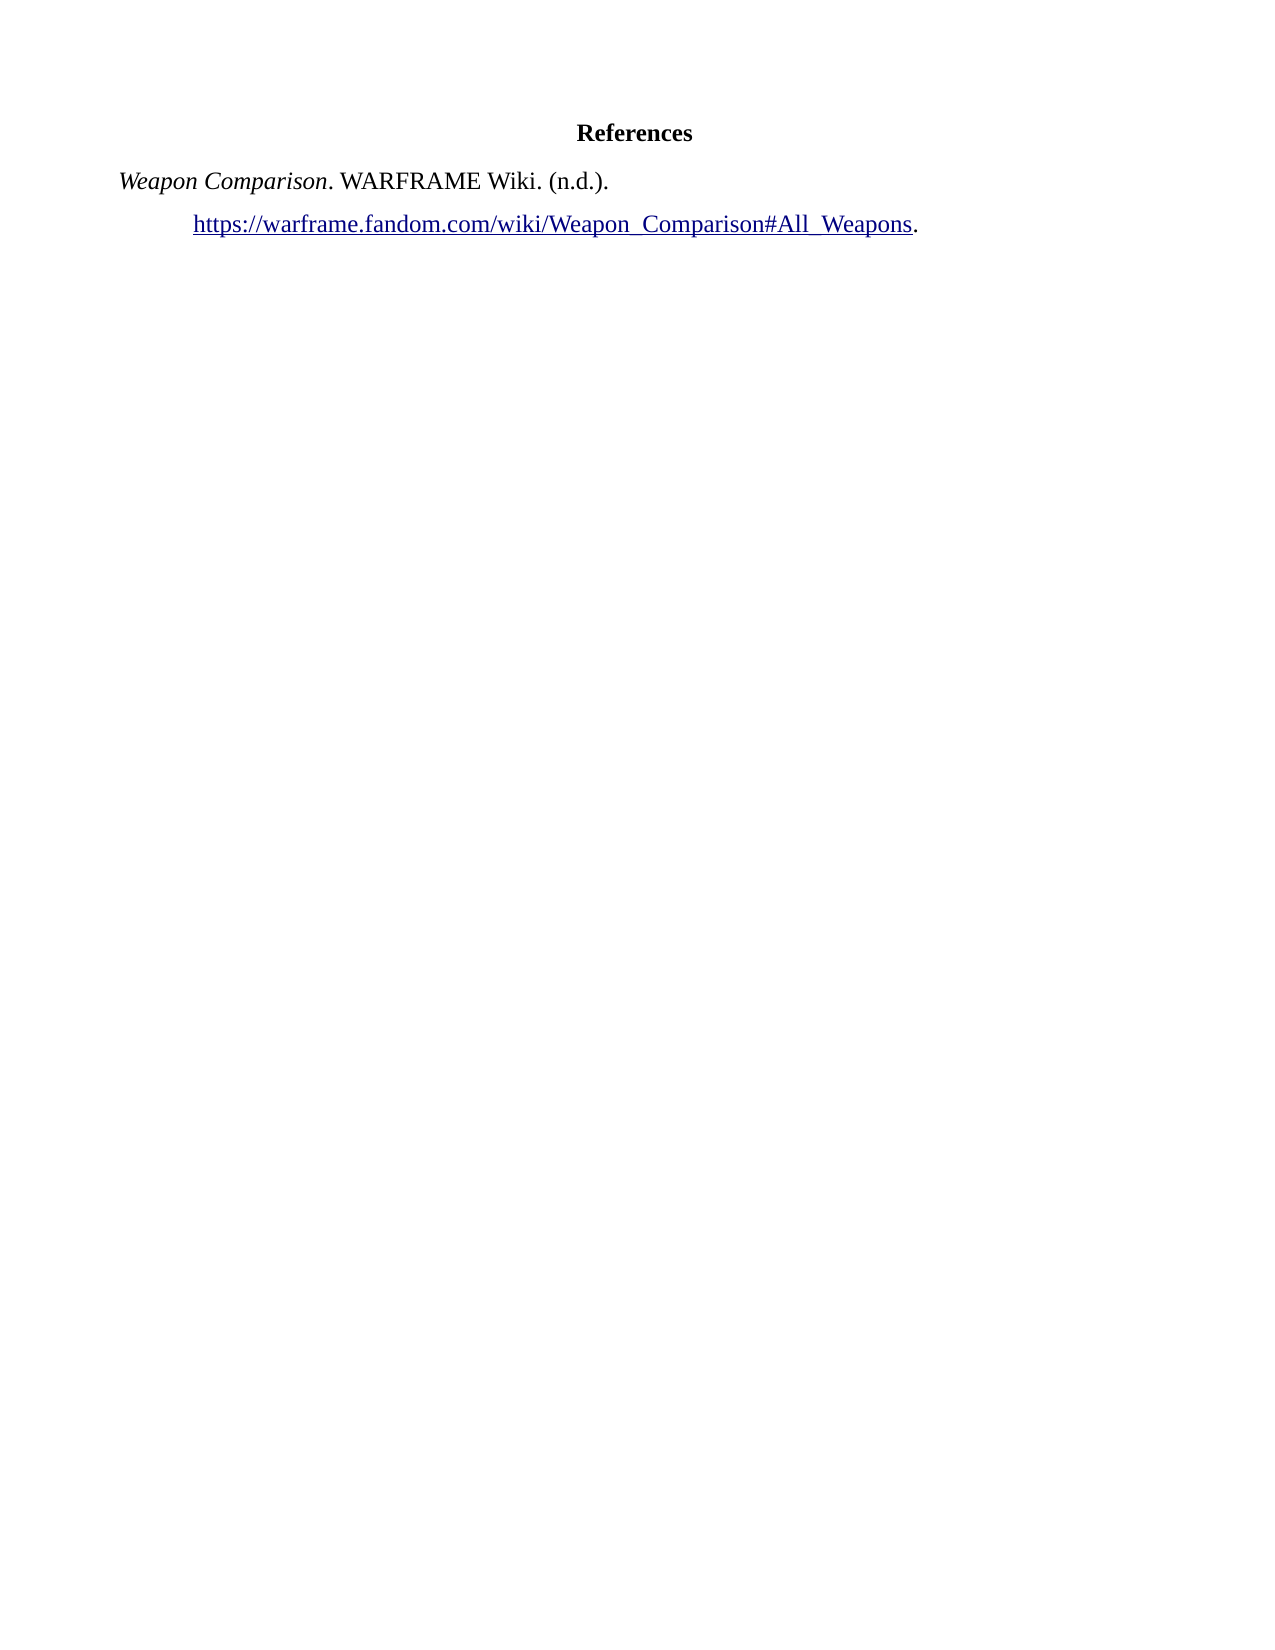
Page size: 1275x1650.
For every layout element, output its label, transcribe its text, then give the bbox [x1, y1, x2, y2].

text Weapon Comparison. WARFRAME Wiki. (n.d.). https://warframe.fandom.com/wiki/Weapon_Comparison#All_Weapons. [118, 166, 1157, 238]
text References [118, 118, 1157, 147]
